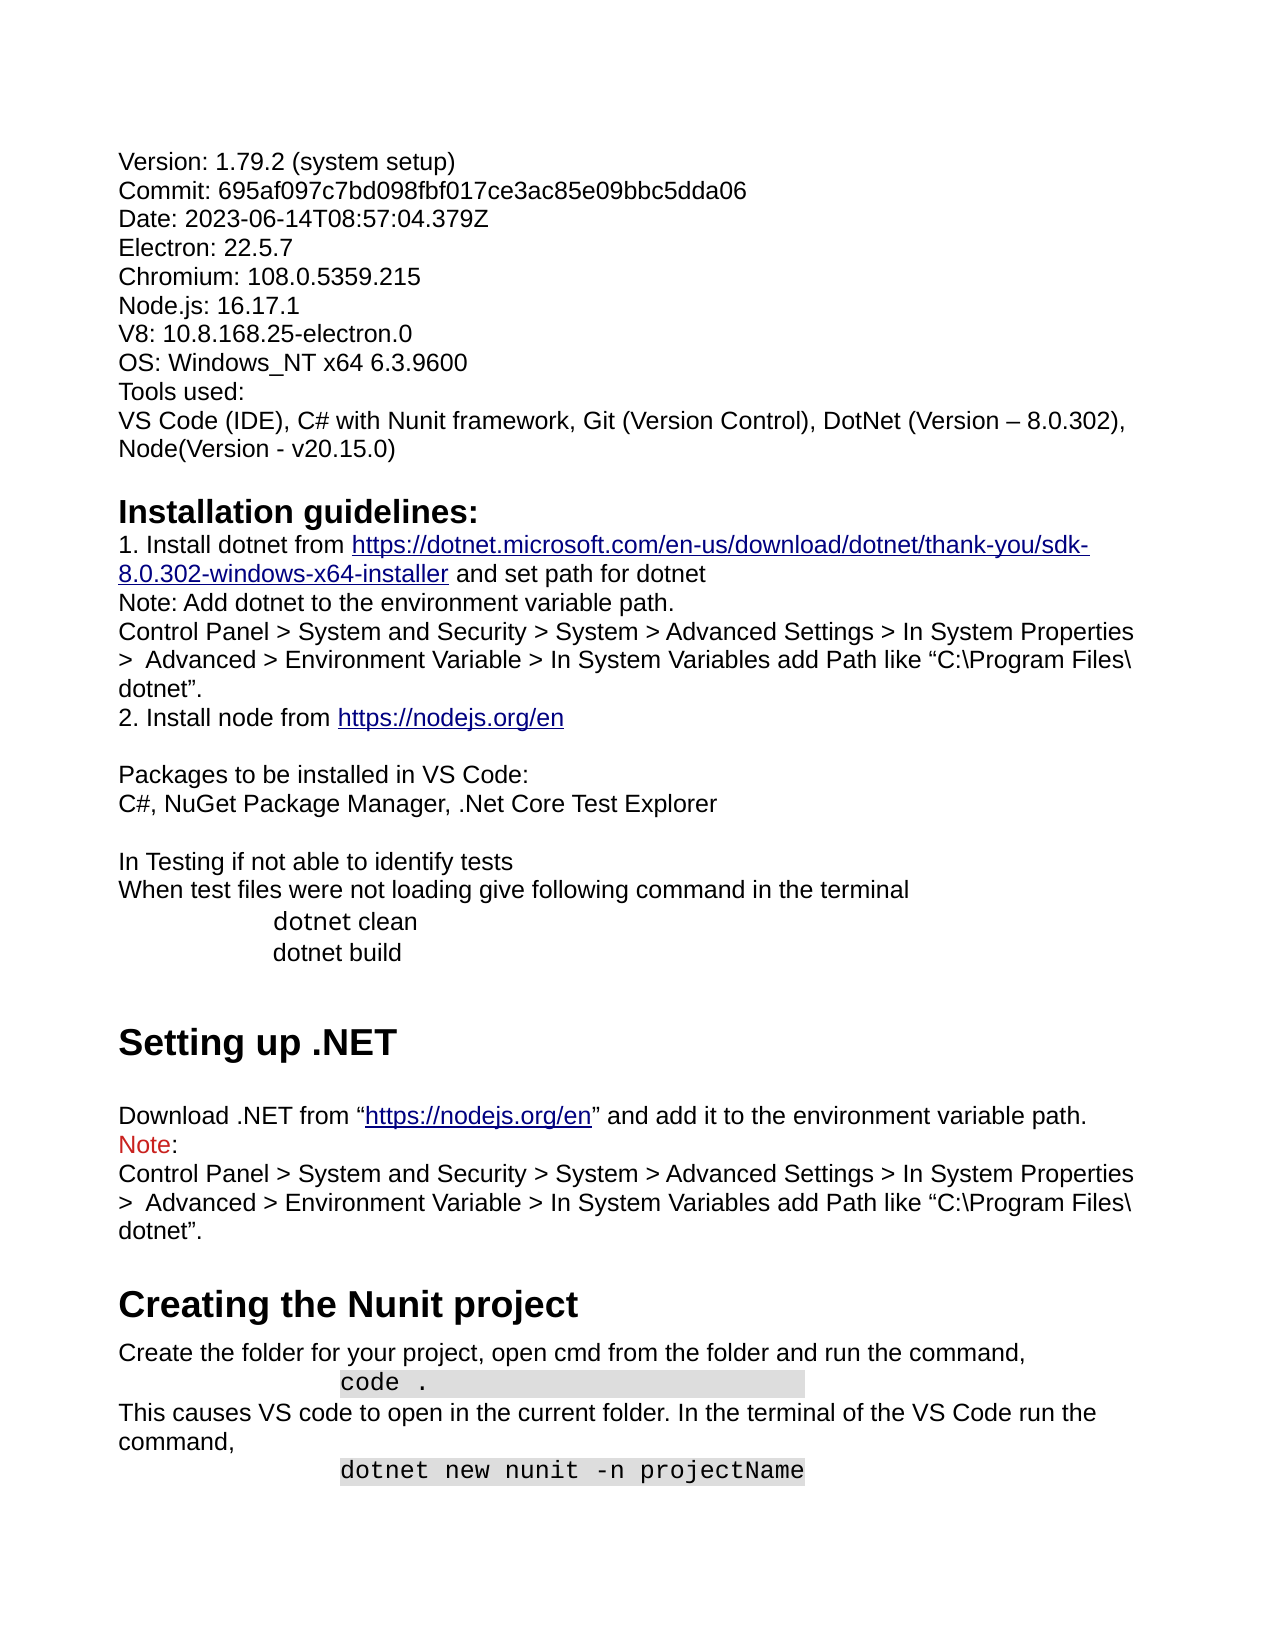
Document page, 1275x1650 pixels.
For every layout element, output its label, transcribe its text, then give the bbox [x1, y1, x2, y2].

text When test files were not loading give following command in the terminal dotnet clean [118, 875, 1157, 938]
text code . [118, 1367, 1157, 1398]
text Version: 1.79.2 (system setup) Commit: 695af097c7bd098fbf017ce3ac85e09bbc5dda06 Date: 2023-06-14T08:57:04.379Z Electron: 22.5.7 Chromium: 108.0.5359.215 Node.js: 16.17.1 V8: 10.8.168.25-electron.0 OS: Windows_NT x64 6.3.9600 [118, 147, 1157, 377]
text Packages to be installed in VS Code: [118, 760, 1157, 789]
text 1. Install dotnet from https://dotnet.microsoft.com/en-us/download/dotnet/thank-you/sdk-8.0.302-windows-x64-installer and set path for dotnet [118, 530, 1157, 588]
subtitle Download .NET from “https://nodejs.org/en” and add it to the environment variable path. Note: Control Panel > System and Security > System > Advanced Settings > In System Properties > Advanced > Environment Variable > In System Variables add Path like “C:\Program Files\dotnet”. [118, 1101, 1157, 1245]
subtitle Setting up .NET [118, 1021, 1157, 1064]
text C#, NuGet Package Manager, .Net Core Test Explorer [118, 789, 1157, 818]
text Create the folder for your project, open cmd from the folder and run the command, [118, 1338, 1157, 1367]
subtitle Creating the Nunit project [118, 1282, 1157, 1326]
text Note: Add dotnet to the environment variable path. Control Panel > System and Security > System > Advanced Settings > In System Properties > Advanced > Environment Variable > In System Variables add Path like “C:\Program Files\dotnet”. [118, 588, 1157, 703]
text This causes VS code to open in the current folder. In the terminal of the VS Code run the command, [118, 1398, 1157, 1455]
text Tools used: VS Code (IDE), C# with Nunit framework, Git (Version Control), DotNet (Version – 8.0.302), Node(Version - v20.15.0) Installation guidelines: [118, 377, 1157, 530]
text In Testing if not able to identify tests [118, 847, 1157, 875]
text 2. Install node from https://nodejs.org/en [118, 703, 1157, 732]
text dotnet build [118, 938, 1157, 967]
text dotnet new nunit -n projectName [118, 1455, 1157, 1486]
